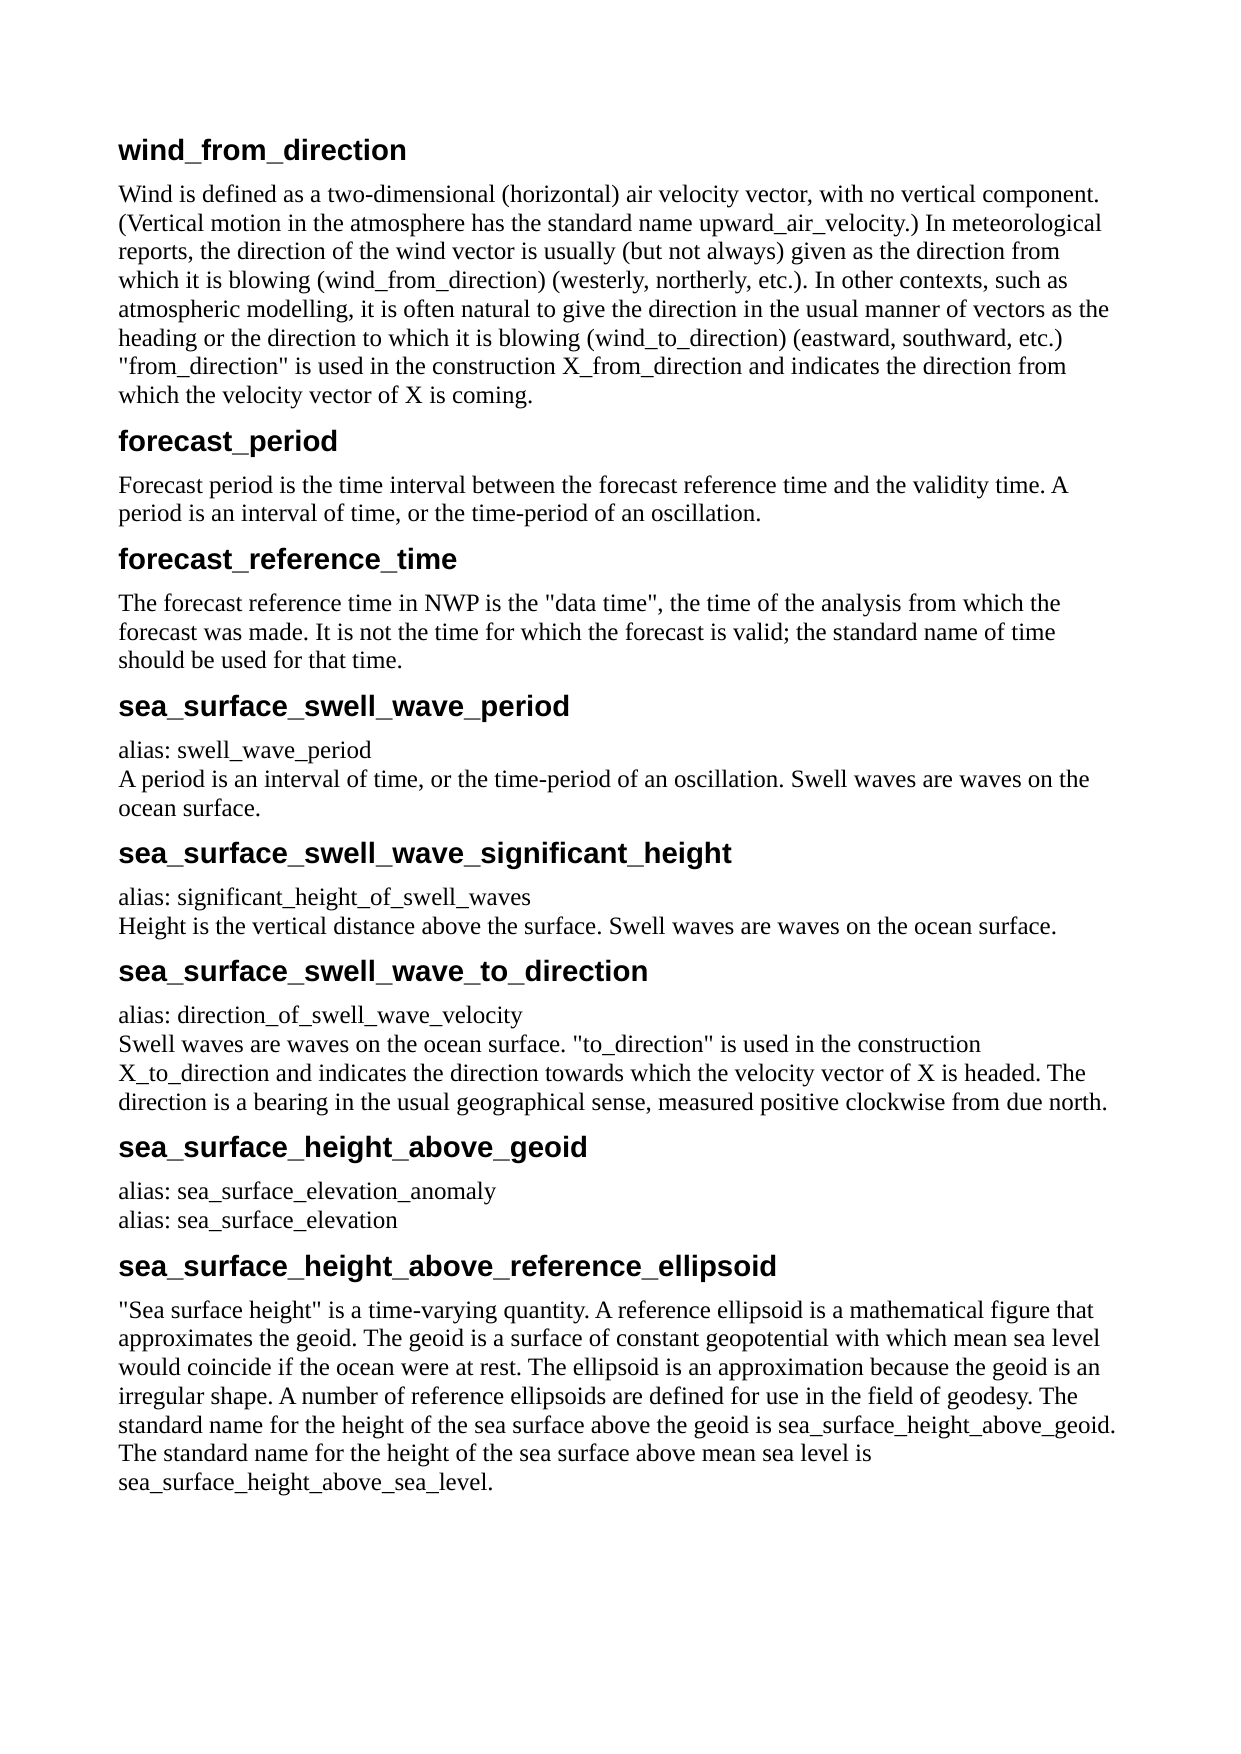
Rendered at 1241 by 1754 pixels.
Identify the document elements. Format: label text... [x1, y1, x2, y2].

text Swell waves are waves on the ocean surface. "to_direction" is used in the construction X_to_direction and indicates the direction towards which the velocity vector of X is headed. The direction is a bearing in the usual geographical sense, measured positive clockwise from due north. [118, 1029, 1122, 1116]
text alias: swell_wave_period [118, 735, 1122, 764]
subtitle forecast_period [118, 423, 1122, 457]
text "Sea surface height" is a time-varying quantity. A reference ellipsoid is a mathematical figure that approximates the geoid. The geoid is a surface of constant geopotential with which mean sea level would coincide if the ocean were at rest. The ellipsoid is an approximation because the geoid is an irregular shape. A number of reference ellipsoids are defined for use in the field of geodesy. The standard name for the height of the sea surface above the geoid is sea_surface_height_above_geoid. The standard name for the height of the sea surface above mean sea level is sea_surface_height_above_sea_level. [118, 1295, 1122, 1496]
text alias: significant_height_of_swell_waves [118, 882, 1122, 911]
subtitle forecast_reference_time [118, 542, 1122, 576]
subtitle sea_surface_swell_wave_to_direction [118, 954, 1122, 988]
subtitle sea_surface_height_above_reference_ellipsoid [118, 1248, 1122, 1282]
text alias: sea_surface_elevation_anomaly [118, 1176, 1122, 1205]
text Height is the vertical distance above the surface. Swell waves are waves on the ocean surface. [118, 911, 1122, 940]
subtitle sea_surface_swell_wave_period [118, 689, 1122, 723]
text Forecast period is the time interval between the forecast reference time and the validity time. A period is an interval of time, or the time-period of an oscillation. [118, 470, 1122, 527]
text The forecast reference time in NWP is the "data time", the time of the analysis from which the forecast was made. It is not the time for which the forecast is valid; the standard name of time should be used for that time. [118, 588, 1122, 674]
subtitle wind_from_direction [118, 133, 1122, 166]
text Wind is defined as a two-dimensional (horizontal) air velocity vector, with no vertical component. (Vertical motion in the atmosphere has the standard name upward_air_velocity.) In meteorological reports, the direction of the wind vector is usually (but not always) given as the direction from which it is blowing (wind_from_direction) (westerly, northerly, etc.). In other contexts, such as atmospheric modelling, it is often natural to give the direction in the usual manner of vectors as the heading or the direction to which it is blowing (wind_to_direction) (eastward, southward, etc.) "from_direction" is used in the construction X_from_direction and indicates the direction from which the velocity vector of X is coming. [118, 179, 1122, 409]
subtitle sea_surface_swell_wave_significant_height [118, 836, 1122, 870]
text A period is an interval of time, or the time-period of an oscillation. Swell waves are waves on the ocean surface. [118, 764, 1122, 821]
subtitle sea_surface_height_above_geoid [118, 1130, 1122, 1164]
text alias: direction_of_swell_wave_velocity [118, 1001, 1122, 1029]
text alias: sea_surface_elevation [118, 1205, 1122, 1234]
